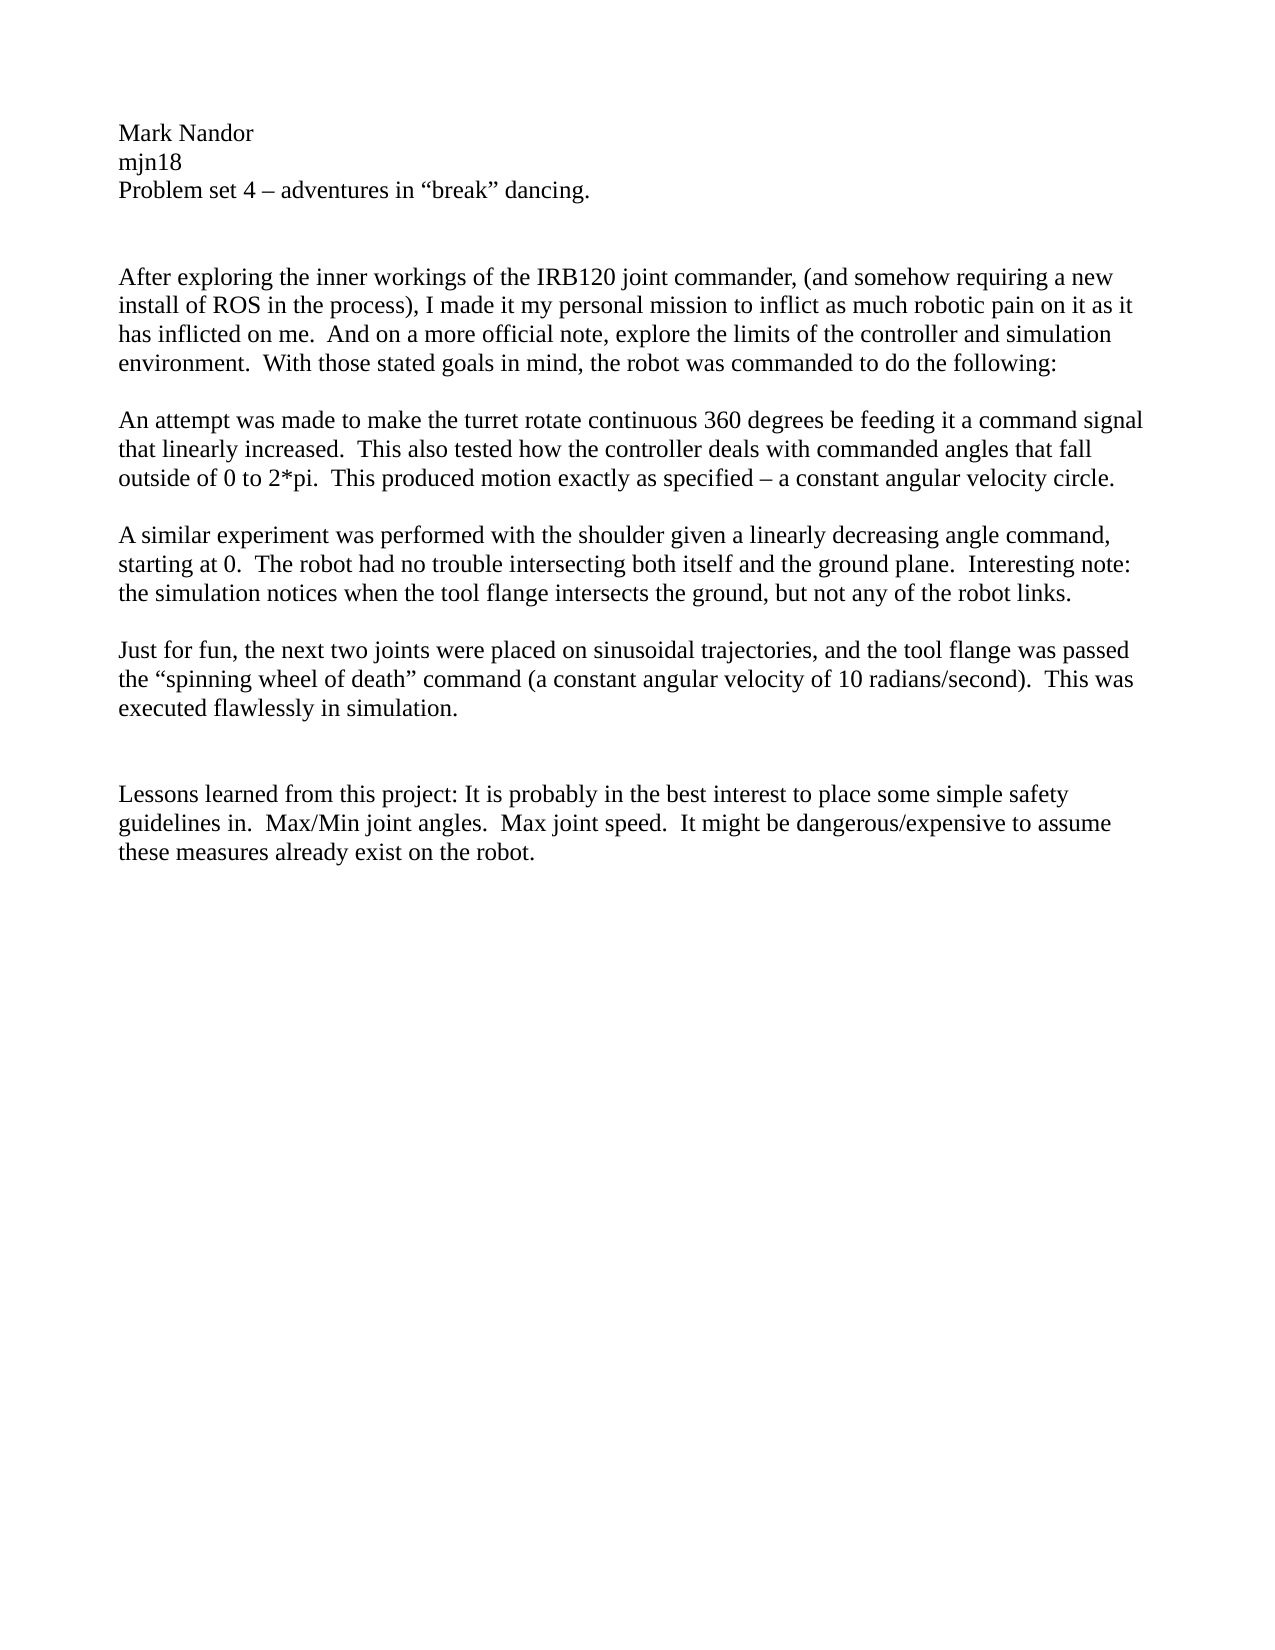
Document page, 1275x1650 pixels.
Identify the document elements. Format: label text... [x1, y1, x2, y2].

text Lessons learned from this project: It is probably in the best interest to place some simple safety guidelines in. Max/Min joint angles. Max joint speed. It might be dangerous/expensive to assume these measures already exist on the robot. [118, 779, 1157, 866]
text A similar experiment was performed with the shoulder given a linearly decreasing angle command, starting at 0. The robot had no trouble intersecting both itself and the ground plane. Interesting note: the simulation notices when the tool flange intersects the ground, but not any of the robot links. [118, 521, 1157, 607]
text Problem set 4 – adventures in “break” dancing. [118, 176, 1157, 204]
text mjn18 [118, 147, 1157, 176]
text Mark Nandor [118, 118, 1157, 147]
text After exploring the inner workings of the IRB120 joint commander, (and somehow requiring a new install of ROS in the process), I made it my personal mission to inflict as much robotic pain on it as it has inflicted on me. And on a more official note, explore the limits of the controller and simulation environment. With those stated goals in mind, the robot was commanded to do the following: [118, 262, 1157, 377]
text An attempt was made to make the turret rotate continuous 360 degrees be feeding it a command signal that linearly increased. This also tested how the controller deals with commanded angles that fall outside of 0 to 2*pi. This produced motion exactly as specified – a constant angular velocity circle. [118, 406, 1157, 492]
text Just for fun, the next two joints were placed on sinusoidal trajectories, and the tool flange was passed the “spinning wheel of death” command (a constant angular velocity of 10 radians/second). This was executed flawlessly in simulation. [118, 636, 1157, 722]
